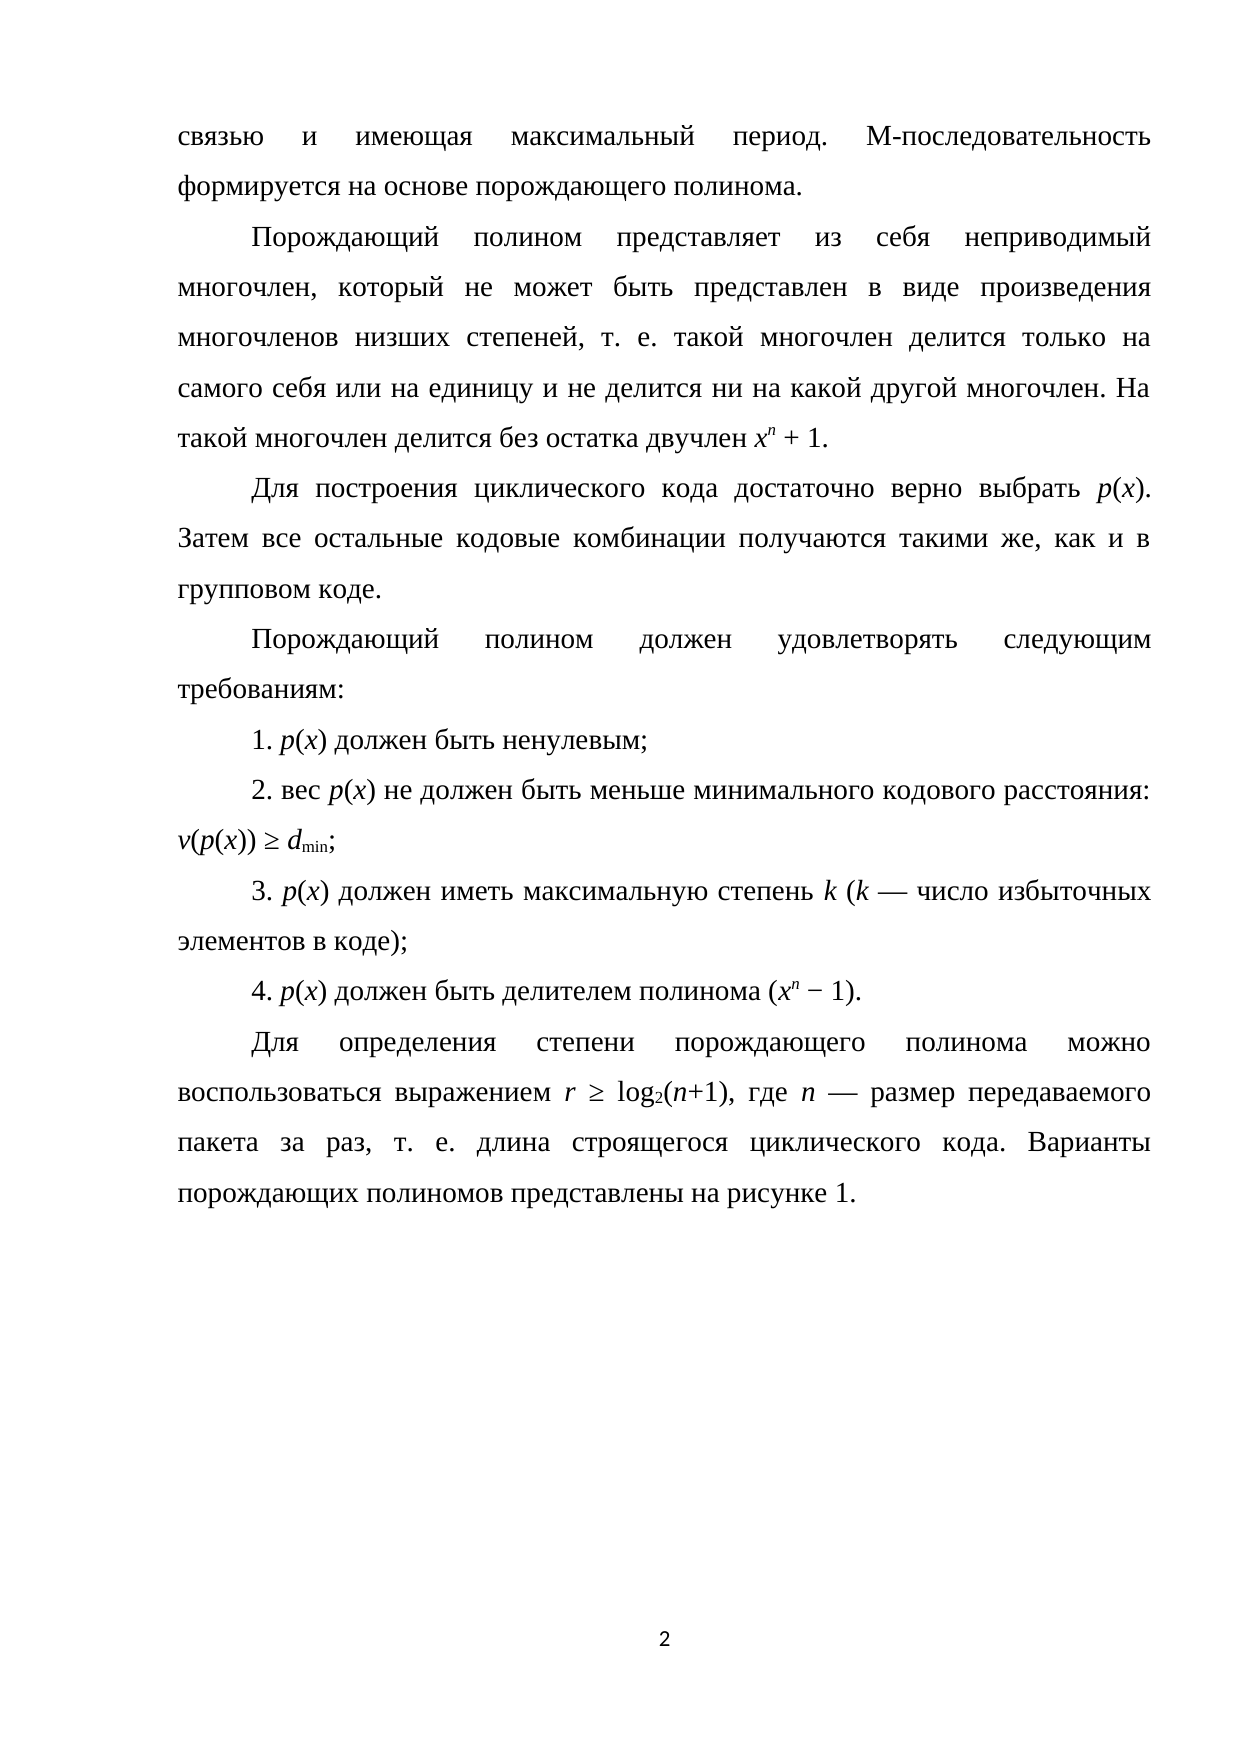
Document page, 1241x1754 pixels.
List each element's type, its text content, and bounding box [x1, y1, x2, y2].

text 4. p(x) должен быть делителем полинома (xn − 1). [177, 973, 1152, 1007]
text связью и имеющая максимальный период. М-последовательность формируется на основе порождающего полинома. [177, 118, 1152, 202]
text Порождающий полином должен удовлетворять следующим требованиям: [177, 621, 1152, 705]
text 3. p(x) должен иметь максимальную степень k (k — число избыточных элементов в коде); [177, 873, 1152, 957]
text Для определения степени порождающего полинома можно воспользоваться выражением r ≥ log2(n+1), где n — размер передаваемого пакета за раз, т. е. длина строящегося циклического кода. Варианты порождающих полиномов представлены на рисунке 1. [177, 1024, 1152, 1208]
text 2. вес p(x) не должен быть меньше минимального кодового расстояния: v(p(x)) ≥ dmin; [177, 772, 1152, 856]
text 1. p(x) должен быть ненулевым; [177, 722, 1152, 755]
text Порождающий полином представляет из себя неприводимый многочлен, который не может быть представлен в виде произведения многочленов низших степеней, т. е. такой многочлен делится только на самого себя или на единицу и не делится ни на какой другой многочлен. На такой многочлен делится без остатка двучлен xn + 1. [177, 219, 1152, 453]
text Для построения циклического кода достаточно верно выбрать p(x). Затем все остальные кодовые комбинации получаются такими же, как и в групповом коде. [177, 470, 1152, 604]
